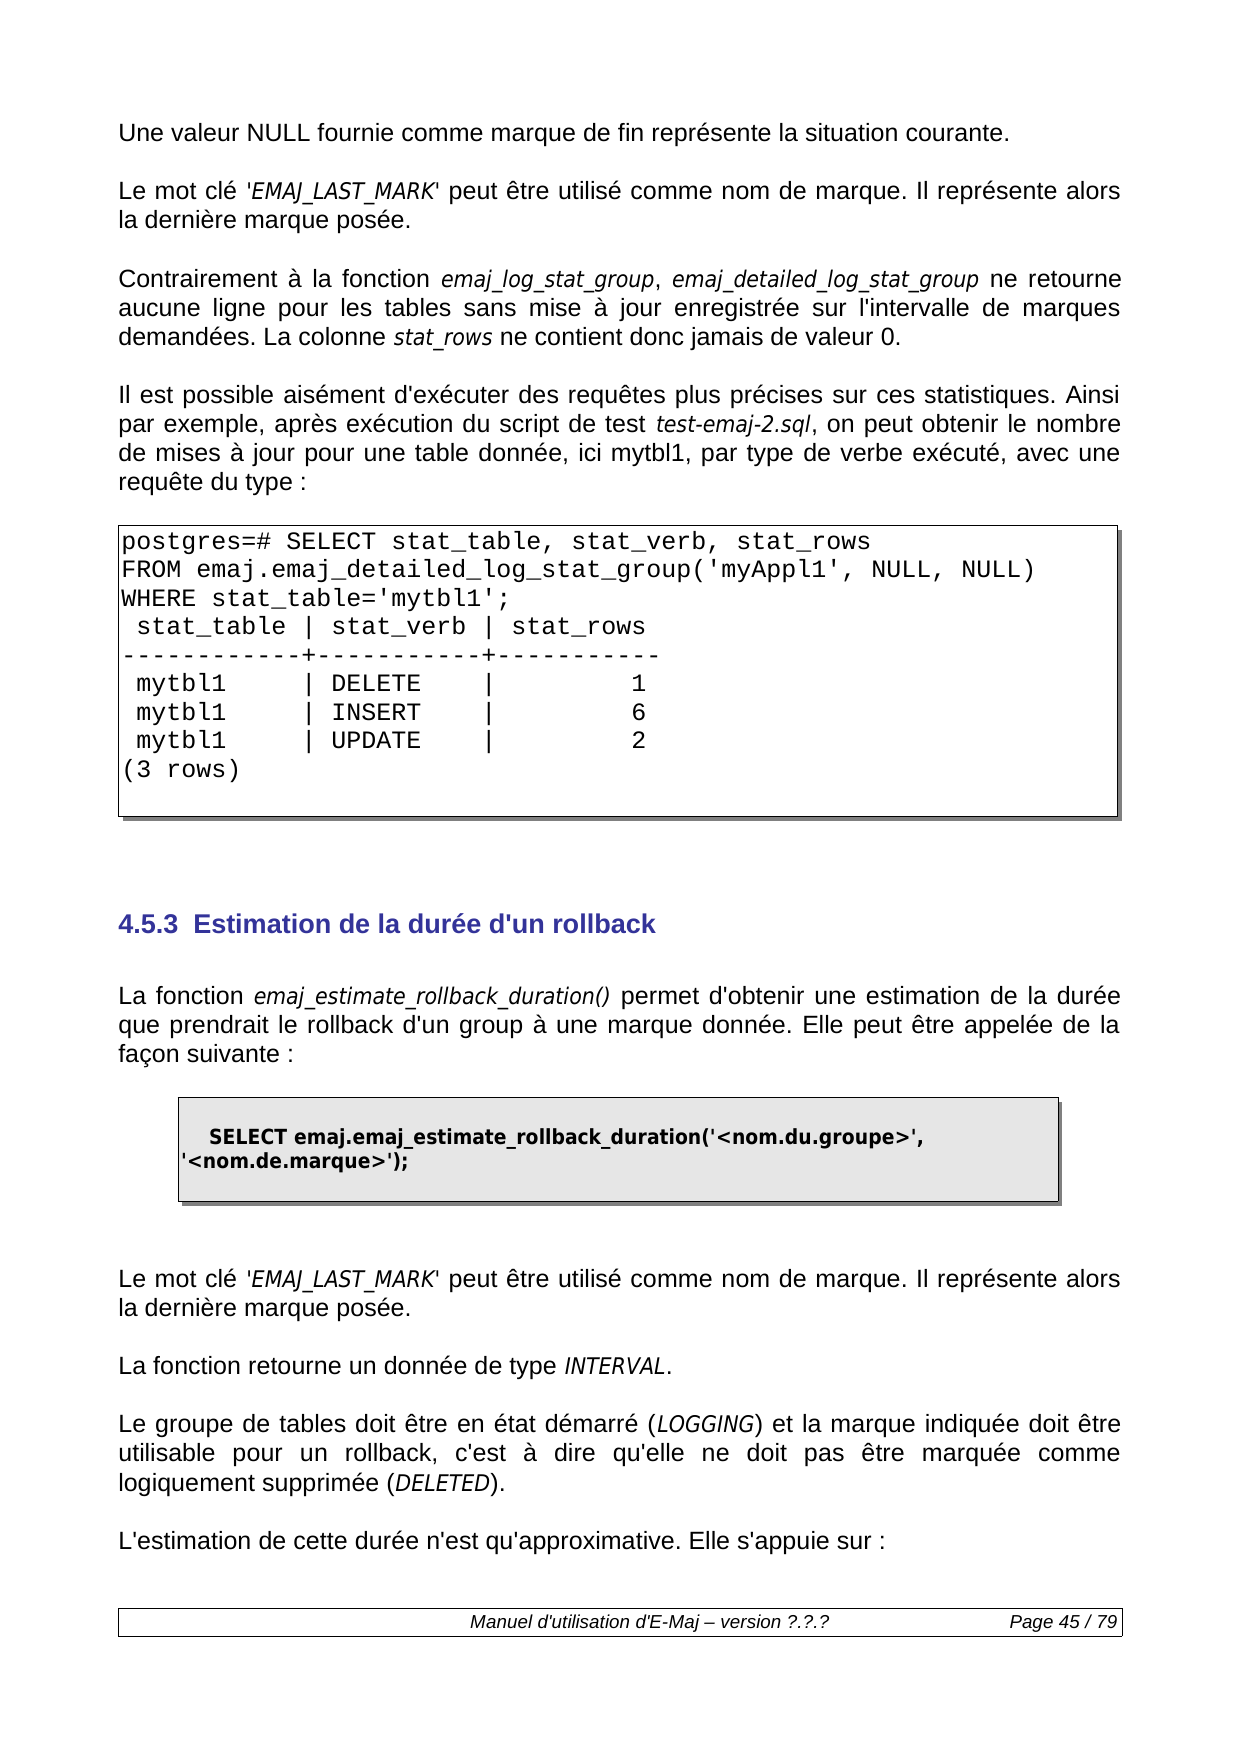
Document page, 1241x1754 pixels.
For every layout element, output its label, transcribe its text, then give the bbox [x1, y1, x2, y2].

text stat_table | stat_verb | stat_rows [119, 611, 1117, 639]
text L'estimation de cette durée n'est qu'approximative. Elle s'appuie sur : [118, 1526, 1122, 1554]
text Une valeur NULL fournie comme marque de fin représente la situation courante. [118, 118, 1122, 147]
text Il est possible aisément d'exécuter des requêtes plus précises sur ces statistiques. Ainsi par exemple, après exécution du script de test test-emaj-2.sql, on peut obtenir le nombre de mises à jour pour une table donnée, ici mytbl1, par type de verbe exécuté, avec une requête du type : [118, 380, 1122, 496]
subtitle Estimation de la durée d'un rollback [118, 908, 1122, 939]
text FROM emaj.emaj_detailed_log_stat_group('myAppl1', NULL, NULL) [119, 553, 1117, 582]
text (3 rows) [119, 753, 1117, 785]
text Le groupe de tables doit être en état démarré (LOGGING) et la marque indiquée doit être utilisable pour un rollback, c'est à dire qu'elle ne doit pas être marquée comme logiquement supprimée (DELETED). [118, 1409, 1122, 1496]
text La fonction retourne un donnée de type INTERVAL. [118, 1351, 1122, 1380]
text postgres=# SELECT stat_table, stat_verb, stat_rows [119, 526, 1117, 553]
text Le mot clé 'EMAJ_LAST_MARK' peut être utilisé comme nom de marque. Il représente alors la dernière marque posée. [118, 176, 1122, 234]
text WHERE stat_table='mytbl1'; [119, 582, 1117, 611]
text mytbl1 | DELETE | 1 [119, 668, 1117, 696]
text mytbl1 | INSERT | 6 [119, 696, 1117, 725]
text mytbl1 | UPDATE | 2 [119, 725, 1117, 753]
text Contrairement à la fonction emaj_log_stat_group, emaj_detailed_log_stat_group ne retourne aucune ligne pour les tables sans mise à jour enregistrée sur l'intervalle de marques demandées. La colonne stat_rows ne contient donc jamais de valeur 0. [118, 263, 1122, 351]
text La fonction emaj_estimate_rollback_duration() permet d'obtenir une estimation de la durée que prendrait le rollback d'un group à une marque donnée. Elle peut être appelée de la façon suivante : [118, 981, 1122, 1068]
text ------------+-----------+----------- [119, 639, 1117, 668]
text SELECT emaj.emaj_estimate_rollback_duration('<nom.du.groupe>', '<nom.de.marque>'); [179, 1122, 1058, 1171]
text Le mot clé 'EMAJ_LAST_MARK' peut être utilisé comme nom de marque. Il représente alors la dernière marque posée. [118, 1264, 1122, 1322]
